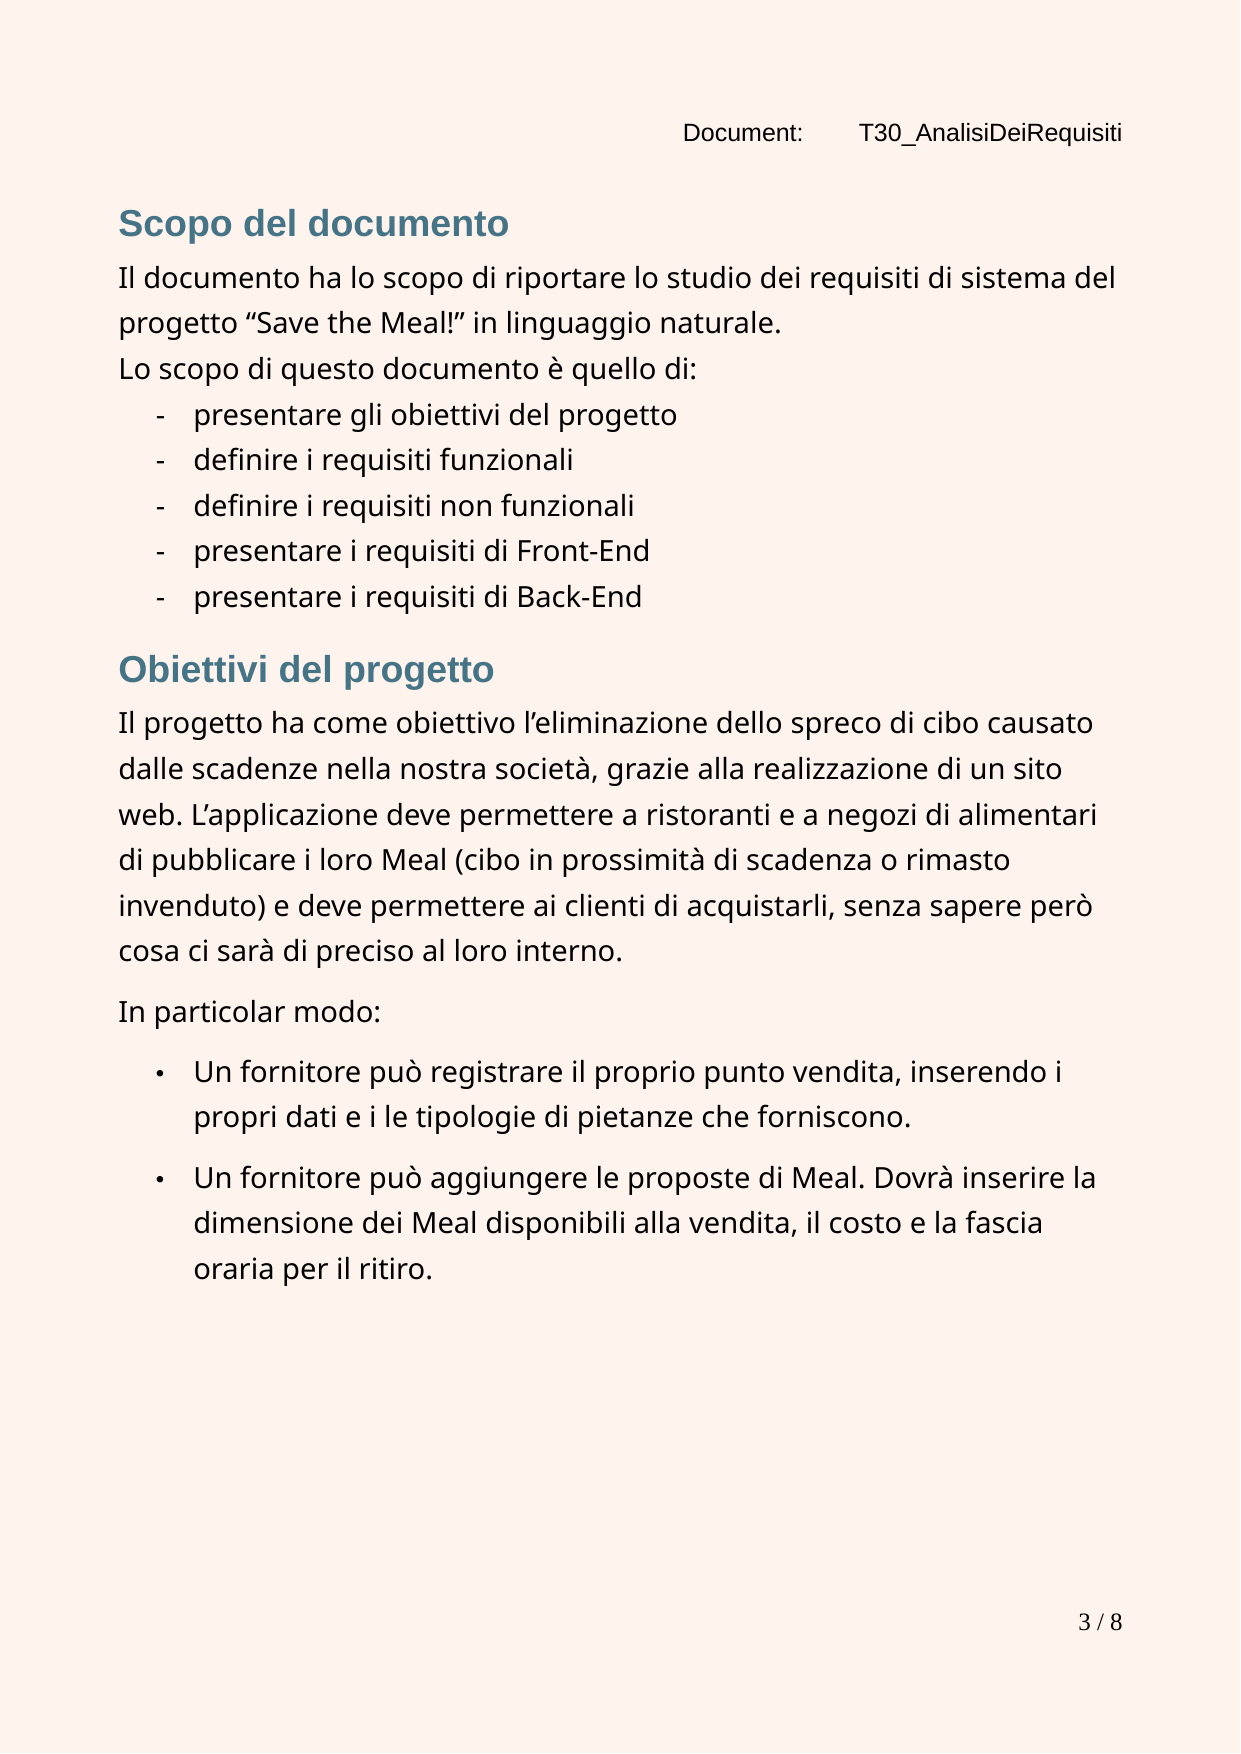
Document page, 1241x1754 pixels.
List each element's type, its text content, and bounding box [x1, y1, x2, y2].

text In particolar modo: [118, 991, 1122, 1031]
list definire i requisiti funzionali [156, 439, 1122, 479]
list presentare i requisiti di Back-End [156, 576, 1122, 616]
list Un fornitore può aggiungere le proposte di Meal. Dovrà inserire la dimensione dei Meal disponibili alla vendita, il costo e la fascia oraria per il ritiro. [156, 1157, 1122, 1288]
list definire i requisiti non funzionali [156, 485, 1122, 525]
list presentare i requisiti di Front-End [156, 531, 1122, 570]
text Lo scopo di questo documento è quello di: [118, 348, 1122, 388]
list presentare gli obiettivi del progetto [156, 394, 1122, 433]
subtitle Obiettivi del progetto [118, 647, 1122, 690]
subtitle Scopo del documento [118, 201, 1122, 244]
text Il progetto ha come obiettivo l’eliminazione dello spreco di cibo causato dalle scadenze nella nostra società, grazie alla realizzazione di un sito web. L’applicazione deve permettere a ristoranti e a negozi di alimentari di pubblicare i loro Meal (cibo in prossimità di scadenza o rimasto invenduto) e deve permettere ai clienti di acquistarli, senza sapere però cosa ci sarà di preciso al loro interno. [118, 703, 1122, 970]
list Un fornitore può registrare il proprio punto vendita, inserendo i propri dati e i le tipologie di pietanze che forniscono. [156, 1051, 1122, 1136]
text Il documento ha lo scopo di riportare lo studio dei requisiti di sistema del progetto “Save the Meal!” in linguaggio naturale. [118, 257, 1122, 342]
